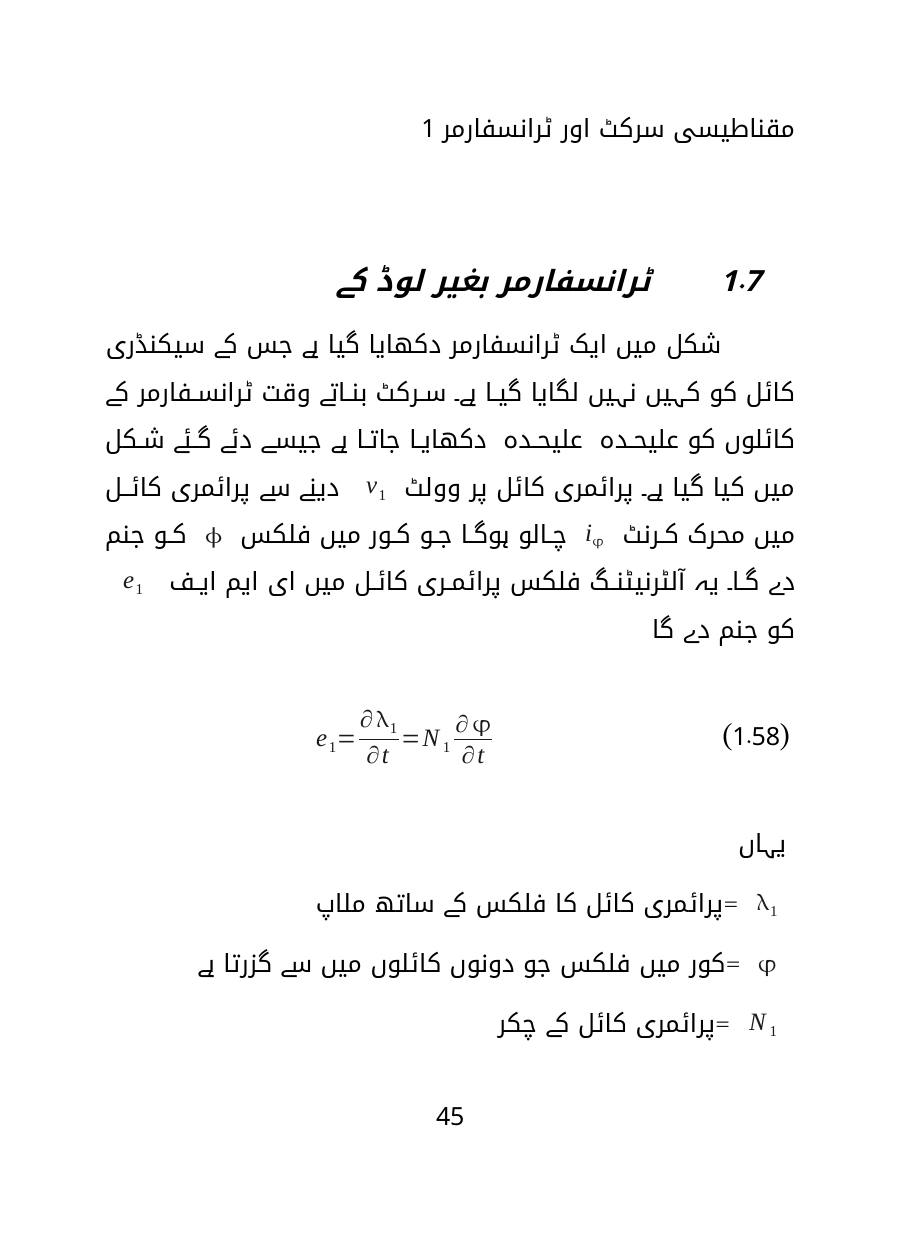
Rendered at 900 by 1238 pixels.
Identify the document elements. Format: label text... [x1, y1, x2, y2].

text شکل میں ایک ٹرانسفارمر دکھایا گیا ہے جس کے سیکنڈری کائل کو کہیں نہیں لگایا گیا ہے۔ سرکٹ بناتے وقت ٹرانسفارمر کے کائلوں کو علیحدہ علیحدہ دکھایا جاتا ہے جیسے دئے گئے شکل میں کیا گیا ہے۔ پرائمری کائل پر وولٹ دینے سے پرائمری کائل میں محرک کرنٹچالو ہوگا جو کور میں فلکسکو جنم دے گا۔ یہ آلٹرنیٹنگ فلکس پرائمری کائل میں ای ایم ایف کو جنم دے گا [105, 322, 795, 653]
text =کور میں فلکس جو دونوں کائلوں میں سے گزرتا ہے [105, 941, 795, 988]
table_header [105, 700, 696, 787]
text =پرائمری کائل کے چکر [105, 1000, 795, 1048]
text =پرائمری کائل کا فلکس کے ساتھ ملاپ [105, 881, 795, 928]
subtitle ٹرانسفارمر بغیر لوڈ کے [105, 254, 720, 309]
table_header (1.58) [696, 700, 795, 787]
text یہاں [105, 821, 795, 868]
